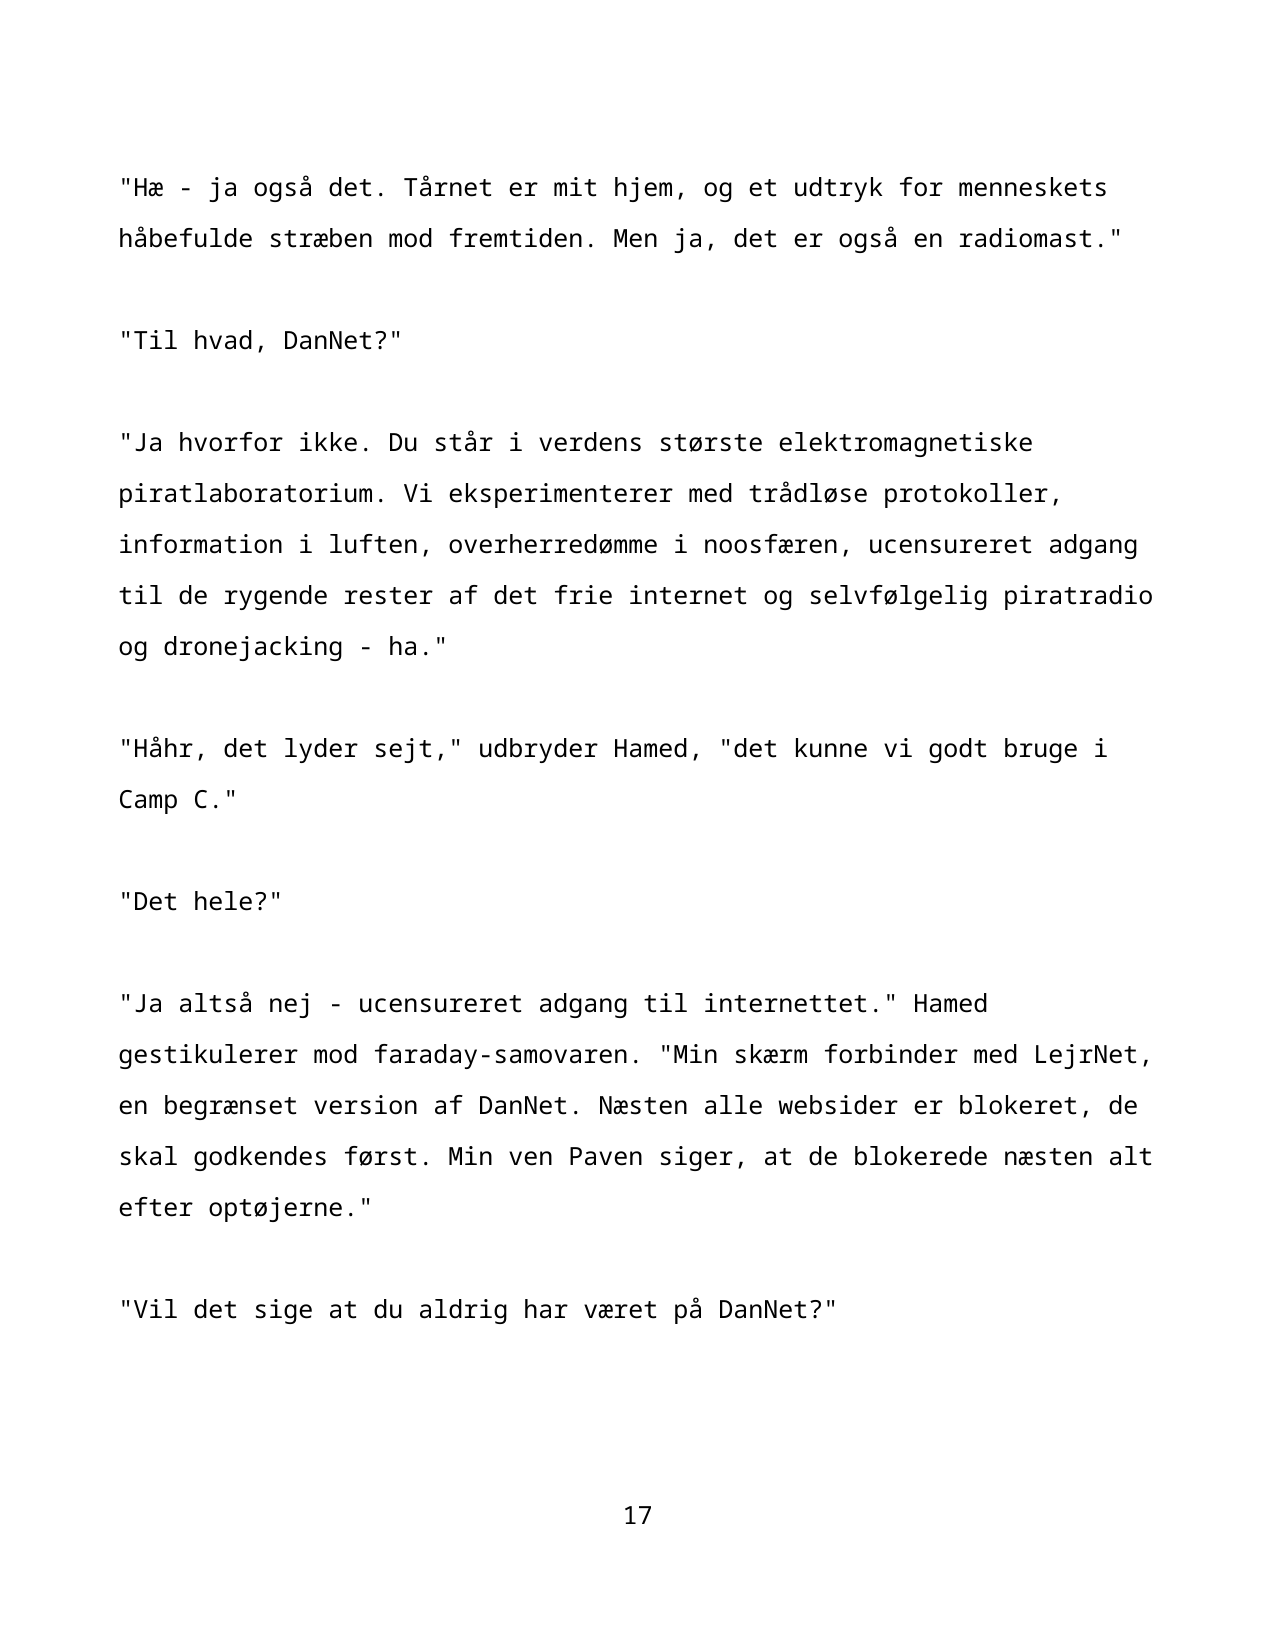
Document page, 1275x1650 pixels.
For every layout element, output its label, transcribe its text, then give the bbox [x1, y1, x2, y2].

text "Håhr, det lyder sejt," udbryder Hamed, "det kunne vi godt bruge i Camp C." [118, 731, 1157, 816]
text "Vil det sige at du aldrig har været på DanNet?" [118, 1292, 1157, 1326]
text "Til hvad, DanNet?" [118, 322, 1157, 356]
text "Ja hvorfor ikke. Du står i verdens største elektromagnetiske piratlaboratorium. Vi eksperimenterer med trådløse protokoller, information i luften, overherredømme i noosfæren, ucensureret adgang til de rygende rester af det frie internet og selvfølgelig piratradio og dronejacking - ha." [118, 424, 1157, 663]
text "Det hele?" [118, 884, 1157, 918]
text "Hæ - ja også det. Tårnet er mit hjem, og et udtryk for menneskets håbefulde stræben mod fremtiden. Men ja, det er også en radiomast." [118, 169, 1157, 254]
text "Ja altså nej - ucensureret adgang til internettet." Hamed gestikulerer mod faraday-samovaren. "Min skærm forbinder med LejrNet, en begrænset version af DanNet. Næsten alle websider er blokeret, de skal godkendes først. Min ven Paven siger, at de blokerede næsten alt efter optøjerne." [118, 986, 1157, 1224]
